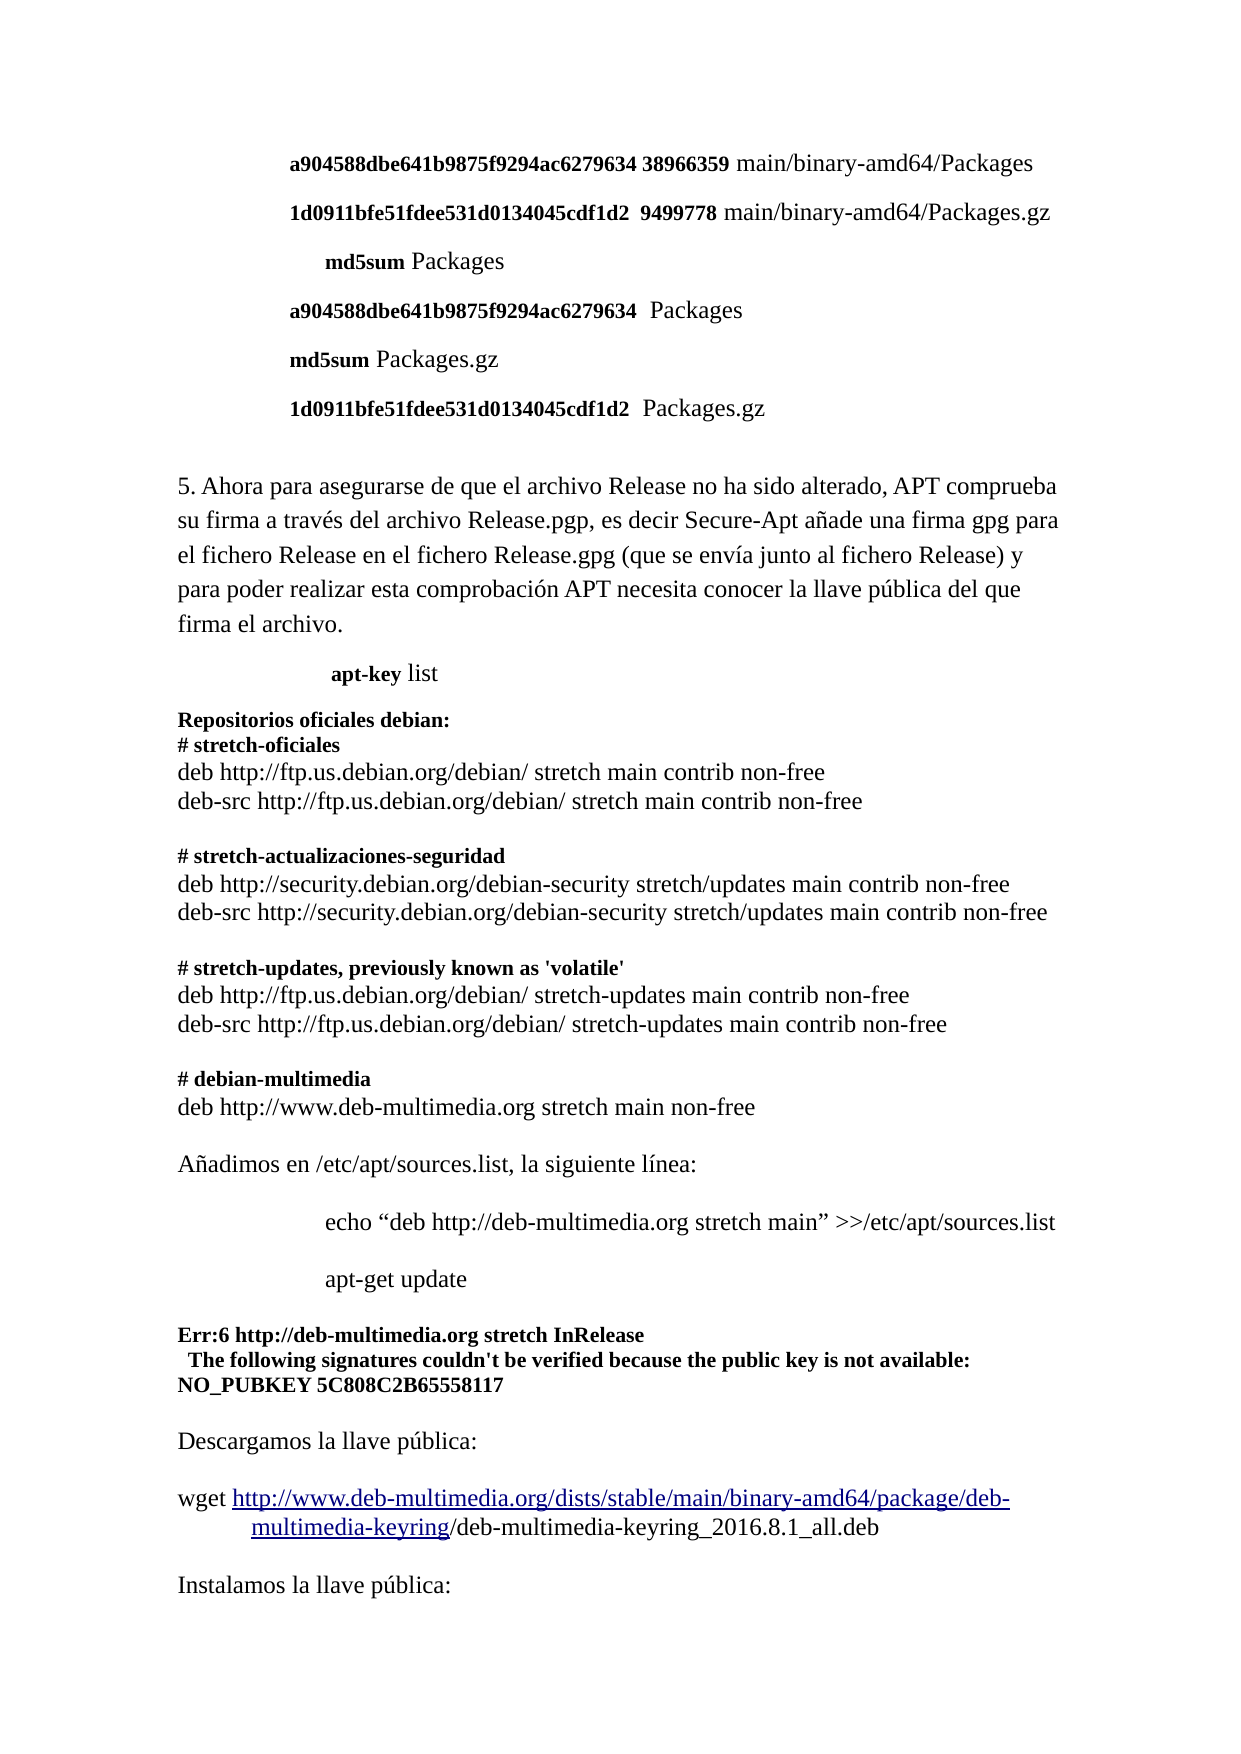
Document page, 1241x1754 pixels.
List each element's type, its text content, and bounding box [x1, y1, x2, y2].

text Err:6 http://deb-multimedia.org stretch InRelease [177, 1322, 1063, 1347]
text echo “deb http://deb-multimedia.org stretch main” >>/etc/apt/sources.list [177, 1207, 1063, 1235]
text # stretch-oficiales deb http://ftp.us.debian.org/debian/ stretch main contrib non-free deb-src http://ftp.us.debian.org/debian/ stretch main contrib non-free # stretch-actualizaciones-seguridad deb http://security.debian.org/debian-security stretch/updates main contrib non-free deb-src http://security.debian.org/debian-security stretch/updates main contrib non-free # stretch-updates, previously known as 'volatile' deb http://ftp.us.debian.org/debian/ stretch-updates main contrib non-free deb-src http://ftp.us.debian.org/debian/ stretch-updates main contrib non-free # debian-multimedia deb http://www.deb-multimedia.org stretch main non-free [177, 732, 1063, 1120]
text md5sum Packages.gz [289, 344, 1063, 373]
text apt-get update [177, 1264, 1063, 1293]
text a904588dbe641b9875f9294ac6279634 38966359 main/binary-amd64/Packages [289, 148, 1063, 176]
text Repositorios oficiales debian: [177, 707, 1063, 732]
text 1d0911bfe51fdee531d0134045cdf1d2 Packages.gz [289, 393, 1063, 422]
text 1d0911bfe51fdee531d0134045cdf1d2 9499778 main/binary-amd64/Packages.gz [289, 197, 1063, 225]
text Descargamos la llave pública: [177, 1426, 1063, 1455]
text md5sum Packages [325, 246, 1063, 274]
text 5. Ahora para asegurarse de que el archivo Release no ha sido alterado, APT comprueba su firma a través del archivo Release.pgp, es decir Secure-Apt añade una firma gpg para el fichero Release en el fichero Release.gpg (que se envía junto al fichero Release) y para poder realizar esta comprobación APT necesita conocer la llave pública del que firma el archivo. [177, 471, 1063, 637]
text wget http://www.deb-multimedia.org/dists/stable/main/binary-amd64/package/deb- multimedia-keyring/deb-multimedia-keyring_2016.8.1_all.deb [177, 1483, 1063, 1541]
text The following signatures couldn't be verified because the public key is not available: NO_PUBKEY 5C808C2B65558117 [177, 1347, 1063, 1397]
text apt-key list [331, 658, 1063, 686]
text Instalamos la llave pública: [177, 1570, 1063, 1598]
text a904588dbe641b9875f9294ac6279634 Packages [289, 295, 1063, 323]
text Añadimos en /etc/apt/sources.list, la siguiente línea: [177, 1149, 1063, 1178]
